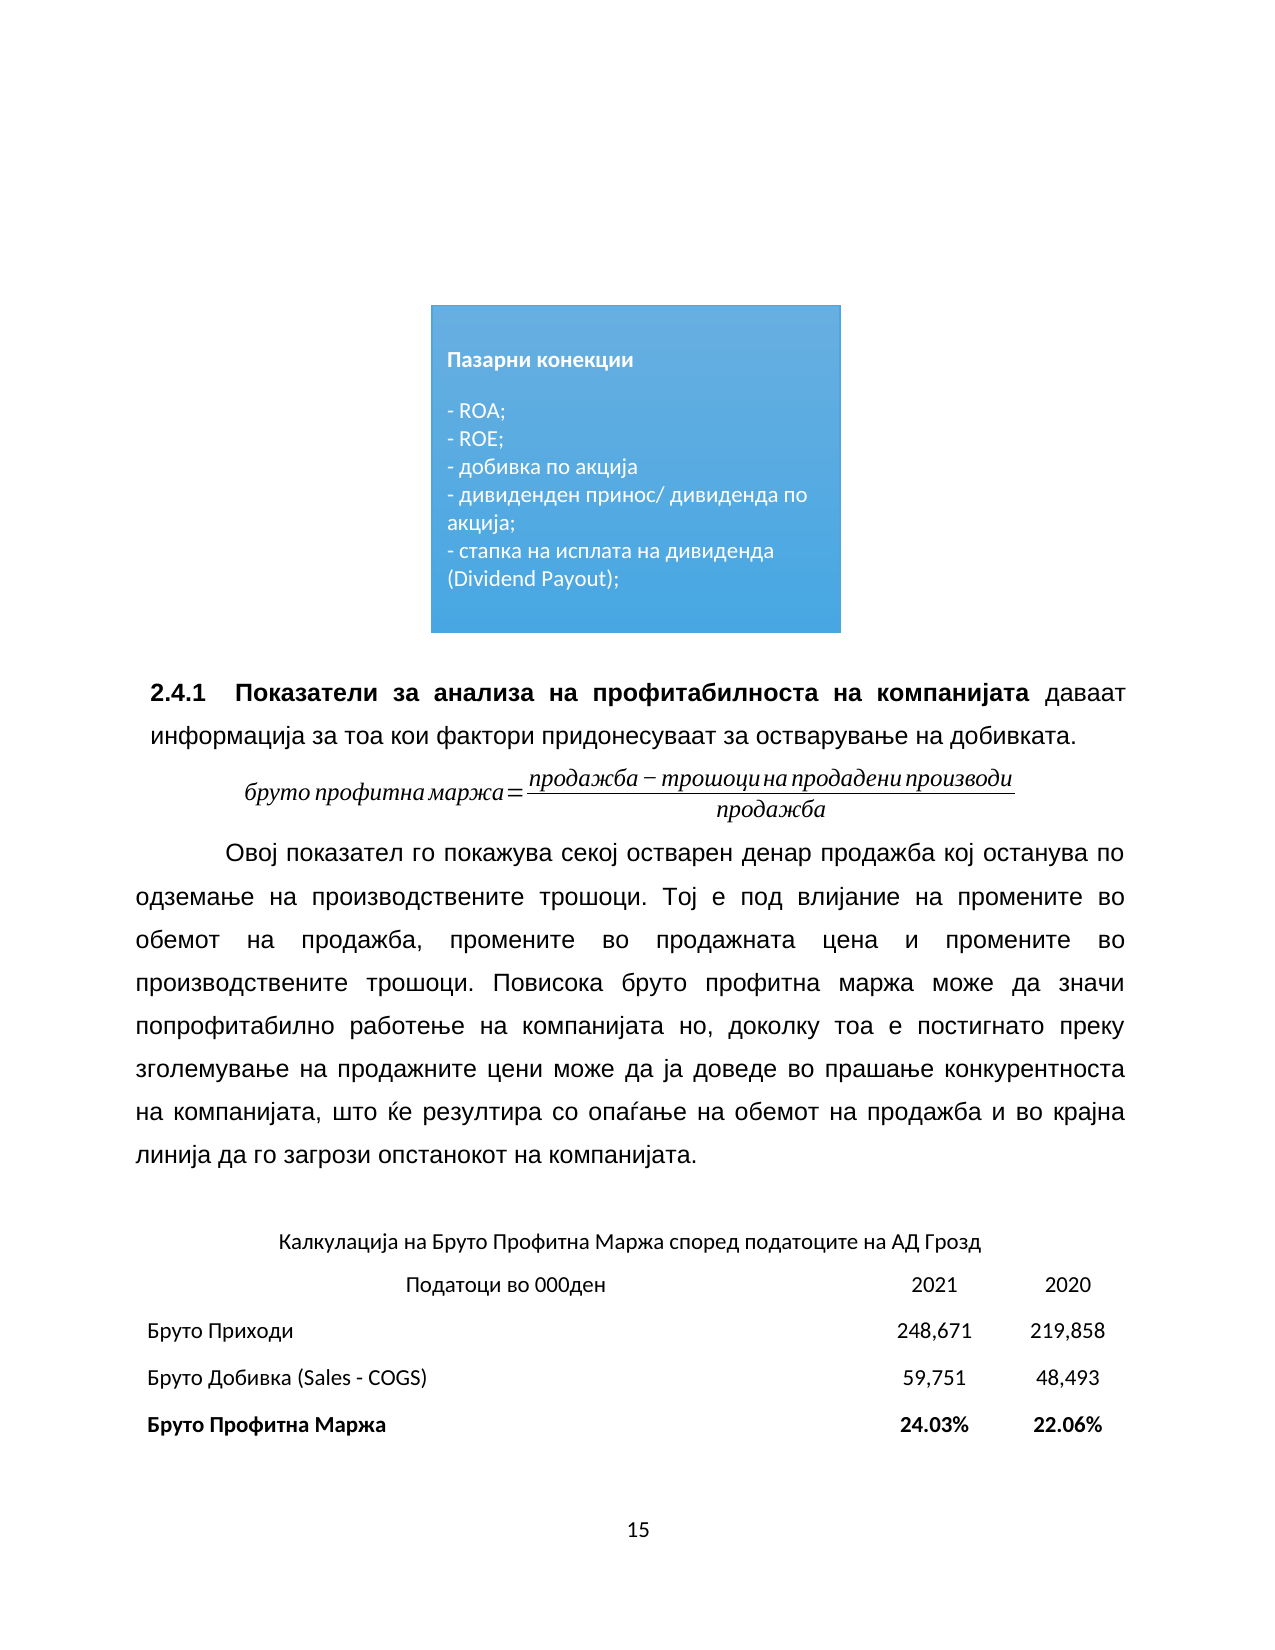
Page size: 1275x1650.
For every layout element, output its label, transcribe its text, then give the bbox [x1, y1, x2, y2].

table_header Податоци во 000ден [144, 1270, 868, 1317]
table_header 2021 [868, 1270, 1001, 1317]
table_cell Бруто Добивка (Sales - COGS) [144, 1363, 868, 1410]
table_cell 59,751 [868, 1363, 1001, 1410]
table_header 2020 [1001, 1270, 1134, 1317]
table_cell 248,671 [868, 1317, 1001, 1363]
table_cell 219,858 [1001, 1317, 1134, 1363]
text 2.4.1 Показатели за анализа на профитабилноста на компанијата даваат информација за тоа кои фактори придонесуваат за остварување на добивката. [150, 677, 1126, 749]
text Овој показател го покажува секој остварен денар продажба кој останува по одземање на производствените трошоци. Тој е под влијание на промените во обемот на продажба, промените во продажната цена и промените во производствените трошоци. Повисока бруто профитна маржа може да значи попрофитабилно работење на компанијата но, доколку тоа е постигнато преку зголемување на продажните цени може да ја доведе во прашање конкурентноста на компанијата, што ќе резултира со опаѓање на обемот на продажба и во крајна линија да го загрози опстанокот на компанијата. [134, 838, 1126, 1169]
table_cell 24.03% [868, 1410, 1001, 1457]
table_cell Бруто Профитна Маржа [144, 1410, 868, 1457]
table_cell 48,493 [1001, 1363, 1134, 1410]
table_cell 22.06% [1001, 1410, 1134, 1457]
text Калкулација на Бруто Профитна Маржа според податоците на АД Грозд [134, 1227, 1126, 1255]
table_cell Бруто Приходи [144, 1317, 868, 1363]
